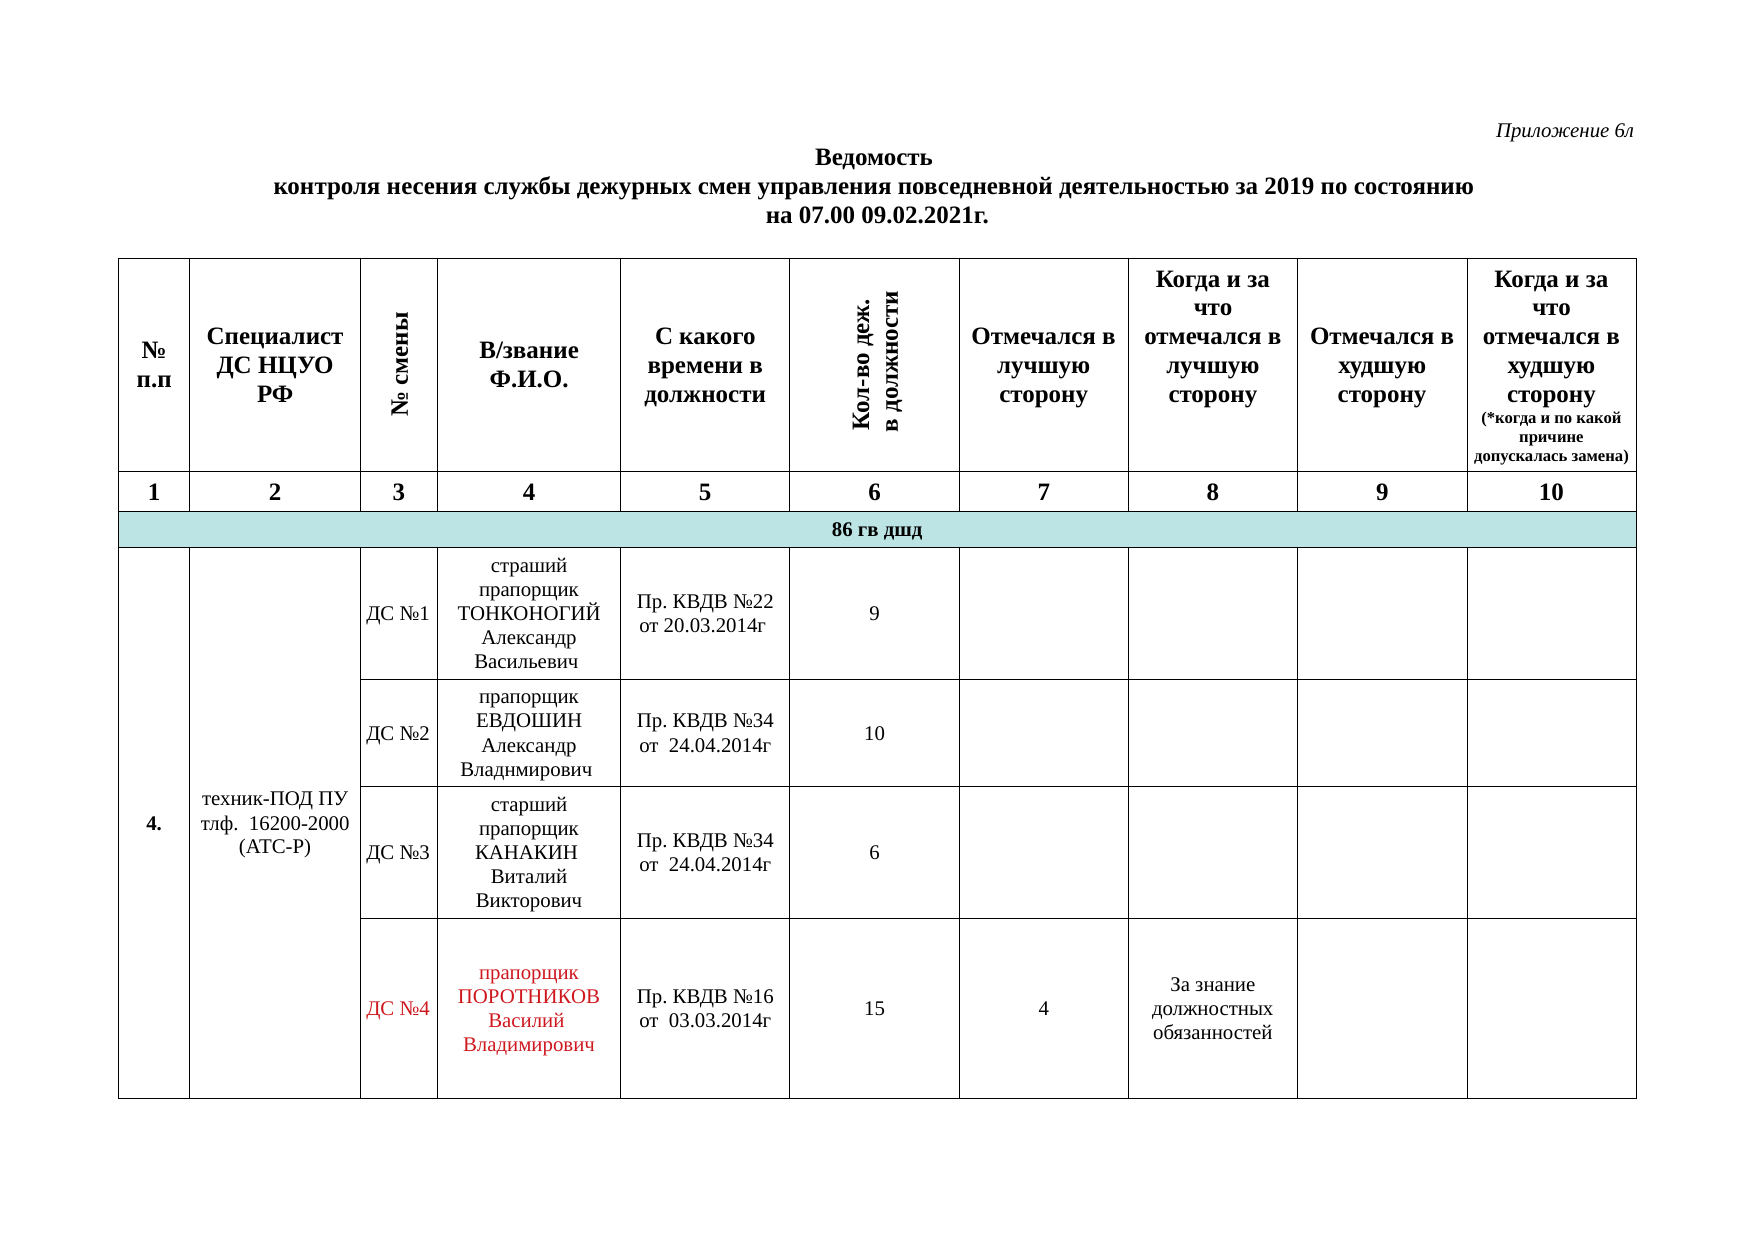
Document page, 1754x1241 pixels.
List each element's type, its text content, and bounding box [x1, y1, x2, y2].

table_cell страший прапорщик ТОНКОНОГИЙ Александр Васильевич [438, 548, 620, 678]
table_cell 9 [790, 548, 959, 678]
table_cell старший прапорщик КАНАКИН Виталий Викторович [438, 787, 620, 918]
table_cell [960, 680, 1128, 786]
table_cell 5 [621, 472, 789, 511]
table_cell [1468, 680, 1636, 786]
table_cell прапорщик ПОРОТНИКОВ Василий Владимирович [438, 919, 620, 1098]
table_cell [1298, 787, 1467, 918]
table_cell 2 [190, 472, 360, 511]
table_header Отмечался в худшую сторону [1298, 259, 1467, 471]
table_header В/звание Ф.И.О. [438, 259, 620, 471]
table_cell [1468, 919, 1636, 1098]
table_cell техник-ПОД ПУ тлф. 16200-2000 (АТС-Р) [190, 548, 360, 1098]
table_header Кол-во деж. в должности [790, 259, 959, 471]
table_cell ДС №1 [361, 548, 437, 678]
table_cell 15 [790, 919, 959, 1098]
table_cell 7 [960, 472, 1128, 511]
table_cell [1129, 548, 1297, 678]
table_cell 6 [790, 472, 959, 511]
table_header Специалист ДС НЦУО РФ [190, 259, 360, 471]
table_cell [1298, 548, 1467, 678]
table_cell [1468, 548, 1636, 678]
table_cell [960, 787, 1128, 918]
table_cell За знание должностных обязанностей [1129, 919, 1297, 1098]
table_header С какого времени в должности [621, 259, 789, 471]
table_header № смены [361, 259, 437, 471]
table_cell ДС №4 [361, 919, 437, 1098]
table_cell 4 [960, 919, 1128, 1098]
table_cell Пр. КВДВ №22 от 20.03.2014г [621, 548, 789, 678]
table_cell [1298, 919, 1467, 1098]
table_cell 8 [1129, 472, 1297, 511]
table_header Когда и за что отмечался в худшую сторону (*когда и по какой причине допускалась замена) [1468, 259, 1636, 471]
table_cell 86 гв дшд [119, 512, 1636, 547]
table_cell 9 [1298, 472, 1467, 511]
table_cell ДС №2 [361, 680, 437, 786]
table_header Отмечался в лучшую сторону [960, 259, 1128, 471]
table_cell Пр. КВДВ №34 от 24.04.2014г [621, 680, 789, 786]
table_cell [1129, 680, 1297, 786]
table_cell [1468, 787, 1636, 918]
table_cell Пр. КВДВ №34 от 24.04.2014г [621, 787, 789, 918]
table_cell [1298, 680, 1467, 786]
table_cell 10 [1468, 472, 1636, 511]
table_cell 10 [790, 680, 959, 786]
table_cell 1 [119, 472, 189, 511]
table_cell 6 [790, 787, 959, 918]
table_cell Пр. КВДВ №16 от 03.03.2014г [621, 919, 789, 1098]
table_cell ДС №3 [361, 787, 437, 918]
table_cell 4. [119, 548, 189, 1098]
table_cell [960, 548, 1128, 678]
table_header № п.п [119, 259, 189, 471]
table_cell [1129, 787, 1297, 918]
table_cell 4 [438, 472, 620, 511]
table_cell 3 [361, 472, 437, 511]
table_header Когда и за что отмечался в лучшую сторону [1129, 259, 1297, 471]
table_cell прапорщик ЕВДОШИН Александр Владнмирович [438, 680, 620, 786]
